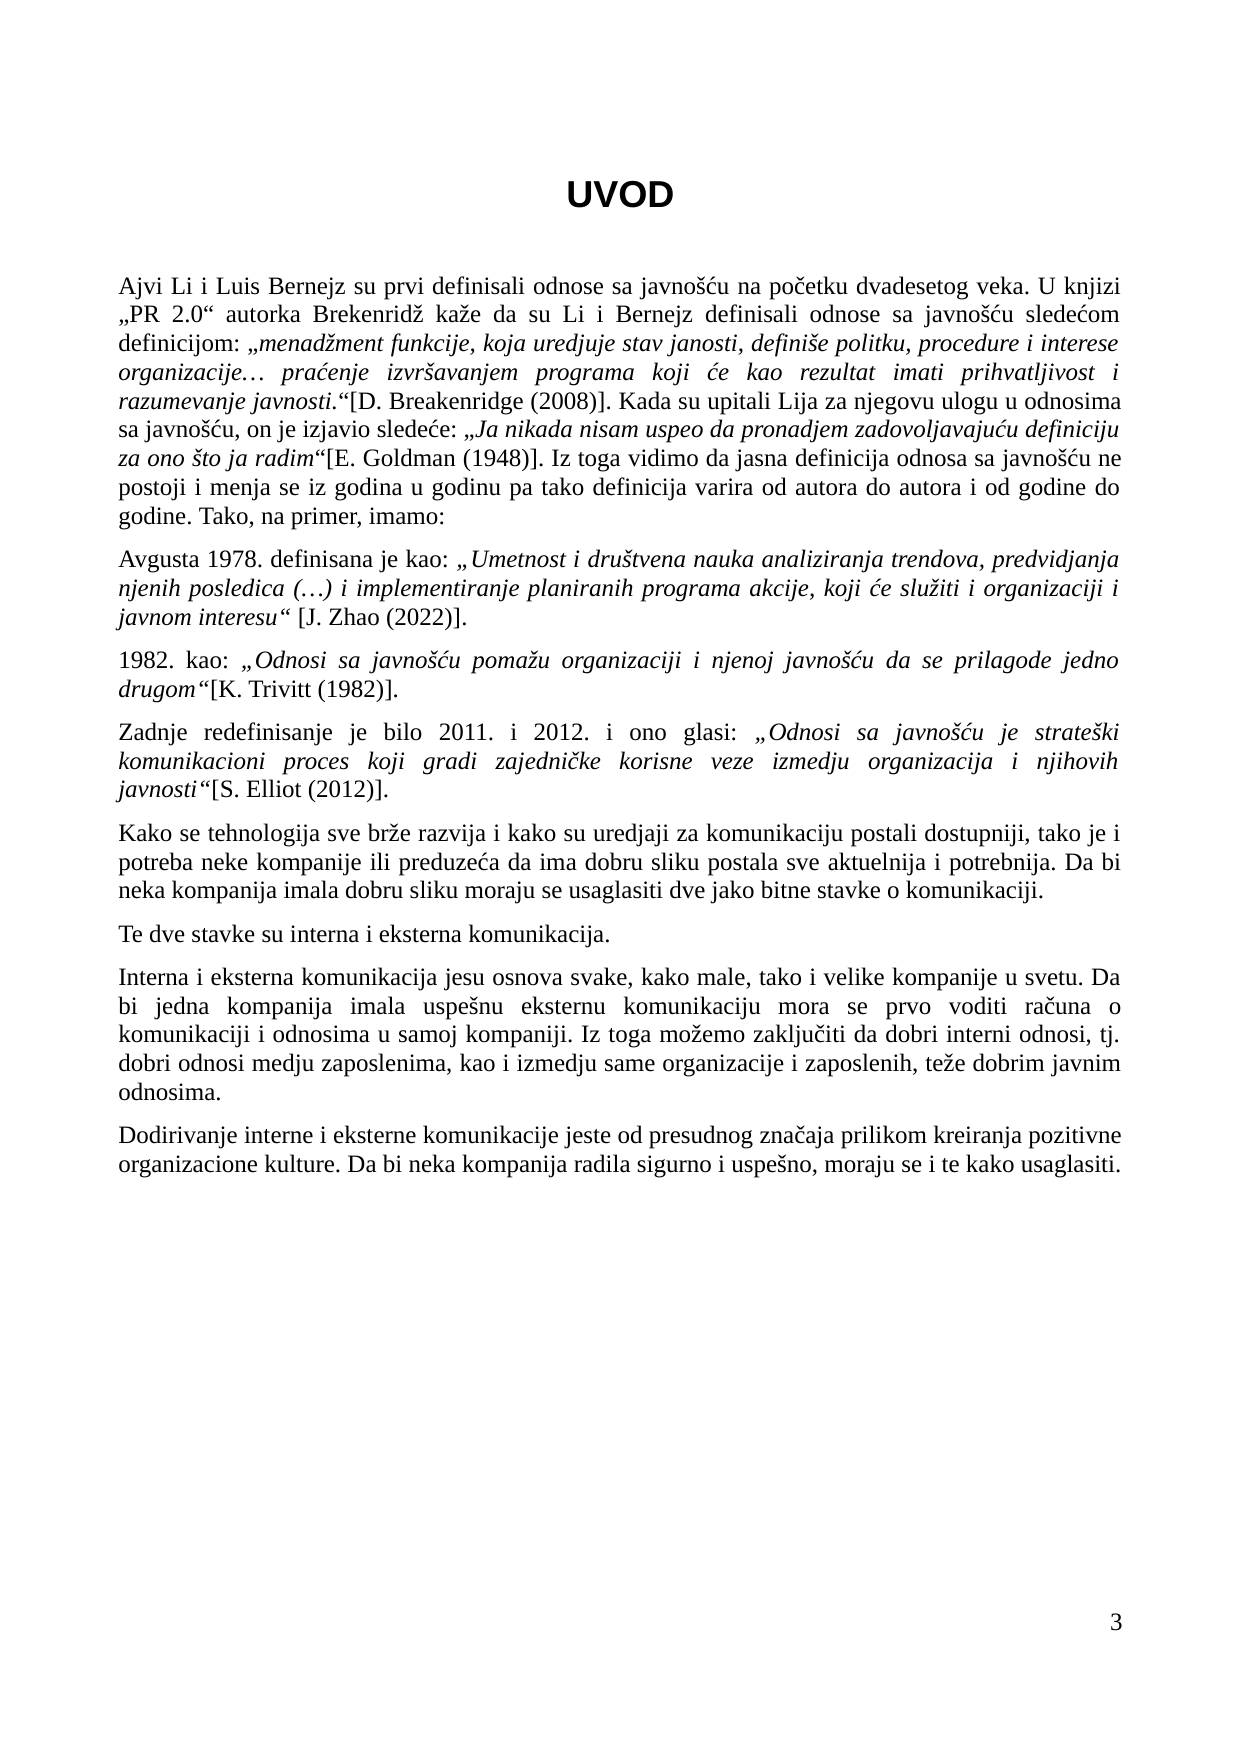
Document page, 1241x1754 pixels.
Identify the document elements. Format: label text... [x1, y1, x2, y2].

text Avgusta 1978. definisana je kao: „Umetnost i društvena nauka analiziranja trendova, predvidjanja njenih posledica (…) i implementiranje planiranih programa akcije, koji će služiti i organizaciji i javnom interesu“ [J. Zhao (2022)]. [118, 544, 1122, 630]
text Zadnje redefinisanje je bilo 2011. i 2012. i ono glasi: „Odnosi sa javnošću je strateški komunikacioni proces koji gradi zajedničke korisne veze izmedju organizacija i njihovih javnosti“[S. Elliot (2012)]. [118, 717, 1122, 803]
subtitle UVOD [118, 172, 1122, 215]
text Te dve stavke su interna i eksterna komunikacija. [118, 919, 1122, 947]
text 1982. kao: „Odnosi sa javnošću pomažu organizaciji i njenoj javnošću da se prilagode jedno drugom“[K. Trivitt (1982)]. [118, 645, 1122, 702]
text Dodirivanje interne i eksterne komunikacije jeste od presudnog značaja prilikom kreiranja pozitivne organizacione kulture. Da bi neka kompanija radila sigurno i uspešno, moraju se i te kako usaglasiti. [118, 1120, 1122, 1178]
text Interna i eksterna komunikacija jesu osnova svake, kako male, tako i velike kompanije u svetu. Da bi jedna kompanija imala uspešnu eksternu komunikaciju mora se prvo voditi računa o komunikaciji i odnosima u samoj kompaniji. Iz toga možemo zaključiti da dobri interni odnosi, tj. dobri odnosi medju zaposlenima, kao i izmedju same organizacije i zaposlenih, teže dobrim javnim odnosima. [118, 962, 1122, 1106]
text Kako se tehnologija sve brže razvija i kako su uredjaji za komunikaciju postali dostupniji, tako je i potreba neke kompanije ili preduzeća da ima dobru sliku postala sve aktuelnija i potrebnija. Da bi neka kompanija imala dobru sliku moraju se usaglasiti dve jako bitne stavke o komunikaciji. [118, 818, 1122, 904]
text Ajvi Li i Luis Bernejz su prvi definisali odnose sa javnošću na početku dvadesetog veka. U knjizi „PR 2.0“ autorka Brekenridž kaže da su Li i Bernejz definisali odnose sa javnošću sledećom definicijom: „menadžment funkcije, koja uredjuje stav janosti, definiše politku, procedure i interese organizacije… praćenje izvršavanjem programa koji će kao rezultat imati prihvatljivost i razumevanje javnosti.“[D. Breakenridge (2008)]. Kada su upitali Lija za njegovu ulogu u odnosima sa javnošću, on je izjavio sledeće: „Ja nikada nisam uspeo da pronadjem zadovoljavajuću definiciju za ono što ja radim“[E. Goldman (1948)]. Iz toga vidimo da jasna definicija odnosa sa javnošću ne postoji i menja se iz godina u godinu pa tako definicija varira od autora do autora i od godine do godine. Tako, na primer, imamo: [118, 271, 1122, 529]
